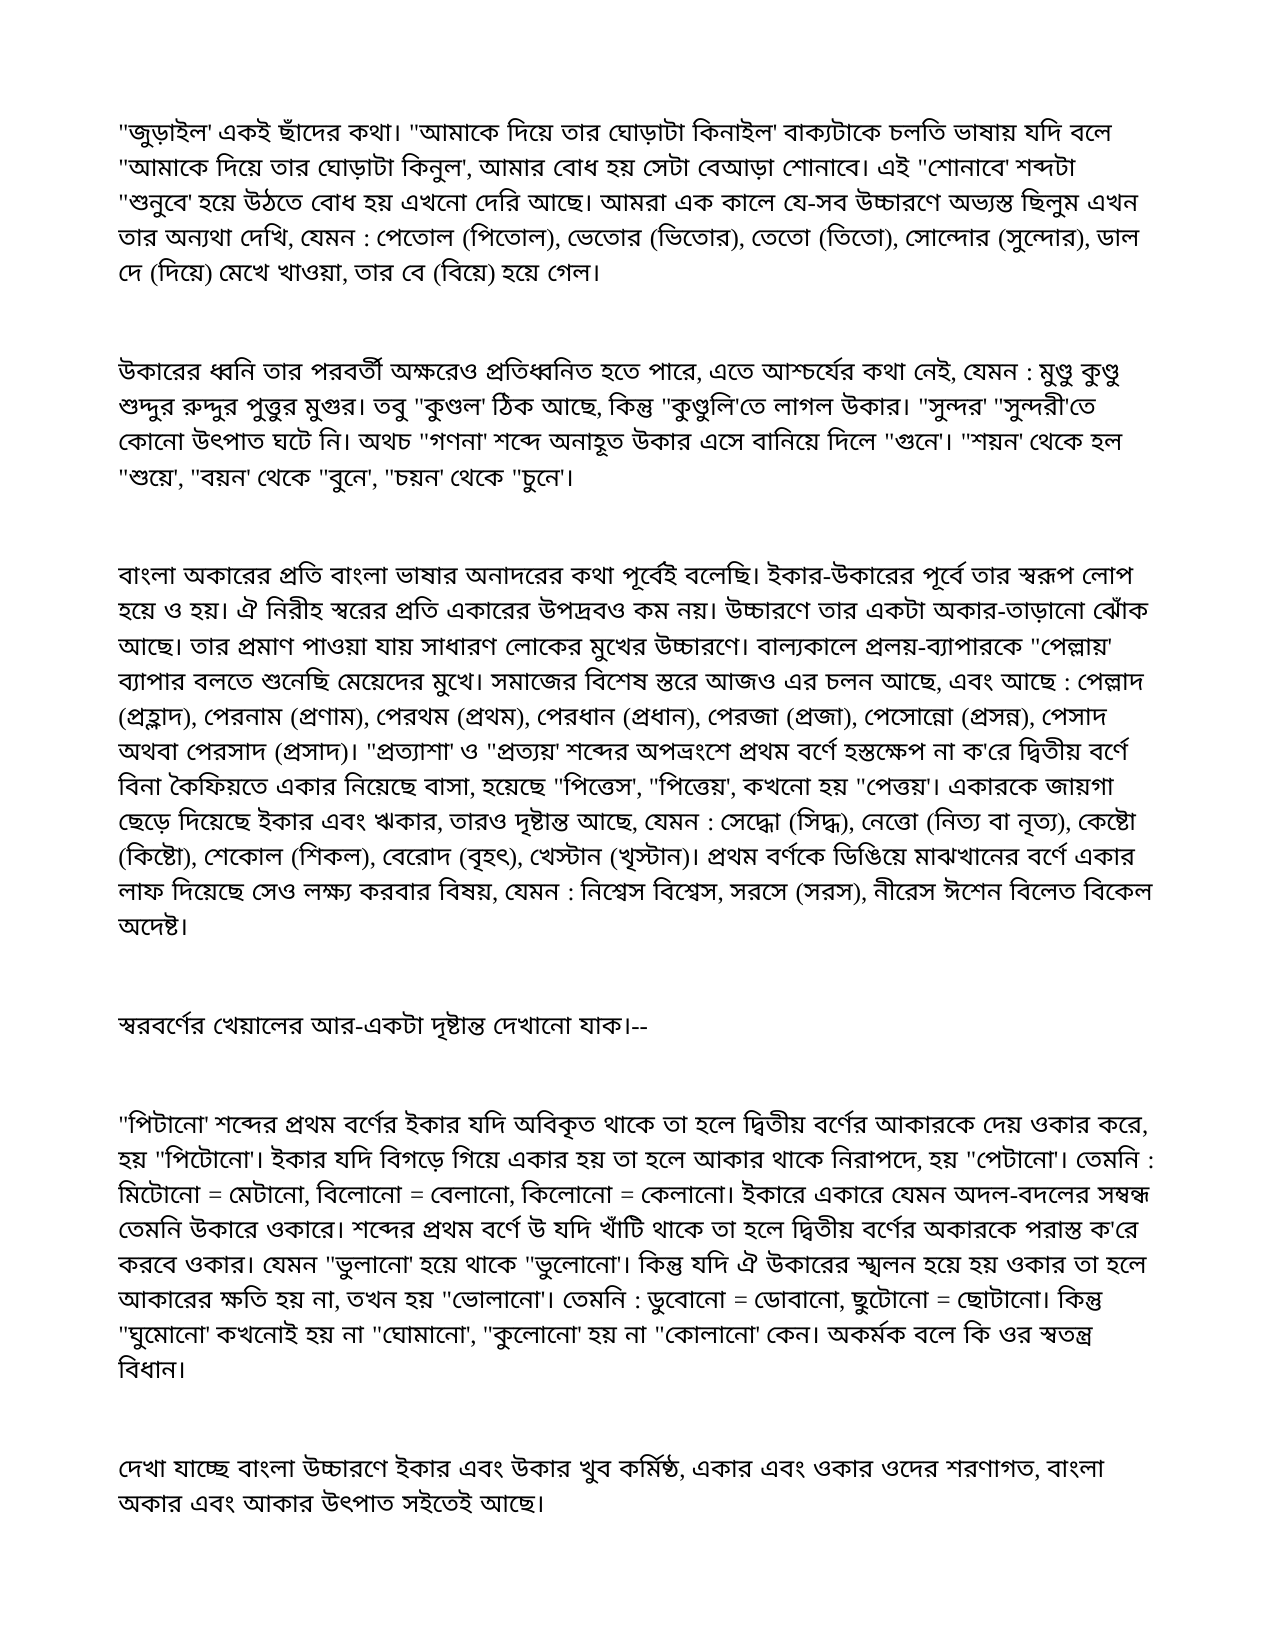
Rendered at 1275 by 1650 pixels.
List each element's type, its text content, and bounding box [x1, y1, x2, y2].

text বাংলা অকারের প্রতি বাংলা ভাষার অনাদরের কথা পূর্বেই বলেছি। ইকার-উকারের পূর্বে তার স্বরূপ লোপ হয়ে ও হয়। ঐ নিরীহ স্বরের প্রতি একারের উপদ্রবও কম নয়। উচ্চারণে তার একটা অকার-তাড়ানো ঝোঁক আছে। তার প্রমাণ পাওয়া যায় সাধারণ লোকের মুখের উচ্চারণে। বাল্যকালে প্রলয়-ব্যাপারকে "পেল্লায়' ব্যাপার বলতে শুনেছি মেয়েদের মুখে। সমাজের বিশেষ স্তরে আজও এর চলন আছে, এবং আছে : পেল্লাদ (প্রহ্লাদ), পেরনাম (প্রণাম), পেরথম (প্রথম), পেরধান (প্রধান), পেরজা (প্রজা), পেসোন্নো (প্রসন্ন), পেসাদ অথবা পেরসাদ (প্রসাদ)। "প্রত্যাশা' ও "প্রত্যয়' শব্দের অপভ্রংশে প্রথম বর্ণে হস্তক্ষেপ না ক'রে দ্বিতীয় বর্ণে বিনা কৈফিয়তে একার নিয়েছে বাসা, হয়েছে "পিত্তেস', "পিত্তেয়', কখনো হয় "পেত্তয়'। একারকে জায়গা ছেড়ে দিয়েছে ইকার এবং ঋকার, তারও দৃষ্টান্ত আছে, যেমন : সেদ্ধো (সিদ্ধ), নেত্তো (নিত্য বা নৃত্য), কেষ্টো (কিষ্টো), শেকোল (শিকল), বেরোদ (বৃহৎ), খেস্টান (খৃস্টান)। প্রথম বর্ণকে ডিঙিয়ে মাঝখানের বর্ণে একার লাফ দিয়েছে সেও লক্ষ্য করবার বিষয়, যেমন : নিশ্বেস বিশ্বেস, সরসে (সরস), নীরেস ঈশেন বিলেত বিকেল অদেষ্ট। [118, 561, 1157, 942]
text স্বরবর্ণের খেয়ালের আর-একটা দৃষ্টান্ত দেখানো যাক।-- [118, 1011, 456, 1040]
text উকারের ধ্বনি তার পরবর্তী অক্ষরেও প্রতিধ্বনিত হতে পারে, এতে আশ্চর্যের কথা নেই, যেমন : মুণ্ডু কুণ্ডু শুদ্দুর রুদ্দুর পুত্তুর মুগুর। তবু "কুণ্ডল' ঠিক আছে, কিন্তু "কুণ্ডুলি'তে লাগল উকার। "সুন্দর' "সুন্দরী'তে কোনো উৎপাত ঘটে নি। অথচ "গণনা' শব্দে অনাহূত উকার এসে বানিয়ে দিলে "গুনে'। "শয়ন' থেকে হল "শুয়ে', "বয়ন' থেকে "বুনে', "চয়ন' থেকে "চুনে'। [118, 357, 1157, 492]
text দেখা যাচ্ছে বাংলা উচ্চারণে ইকার এবং উকার খুব কর্মিষ্ঠ, একার এবং ওকার ওদের শরণাগত, বাংলা অকার এবং আকার উৎপাত সইতেই আছে। [118, 1454, 1157, 1518]
text স্বরবর্ণের খেয়ালের আর-একটা দৃষ্টান্ত দেখানো যাক।-- [435, 1011, 1157, 1040]
text "জুড়াইল' একই ছাঁদের কথা। "আমাকে দিয়ে তার ঘোড়াটা কিনাইল' বাক্যটাকে চলতি ভাষায় যদি বলে "আমাকে দিয়ে তার ঘোড়াটা কিনুল', আমার বোধ হয় সেটা বেআড়া শোনাবে। এই "শোনাবে' শব্দটা "শুনুবে' হয়ে উঠতে বোধ হয় এখনো দেরি আছে। আমরা এক কালে যে-সব উচ্চারণে অভ্যস্ত ছিলুম এখন তার অন্যথা দেখি, যেমন : পেতোল (পিতোল), ভেতোর (ভিতোর), তেতো (তিতো), সোন্দোর (সুন্দোর), ডাল দে (দিয়ে) মেখে খাওয়া, তার বে (বিয়ে) হয়ে গেল। [118, 118, 1157, 288]
text "পিটানো' শব্দের প্রথম বর্ণের ইকার যদি অবিকৃত থাকে তা হলে দ্বিতীয় বর্ণের আকারকে দেয় ওকার করে, হয় "পিটোনো'। ইকার যদি বিগড়ে গিয়ে একার হয় তা হলে আকার থাকে নিরাপদে, হয় "পেটানো'। তেমনি : মিটোনো = মেটানো, বিলোনো = বেলানো, কিলোনো = কেলানো। ইকারে একারে যেমন অদল-বদলের সম্বন্ধ তেমনি উকারে ওকারে। শব্দের প্রথম বর্ণে উ যদি খাঁটি থাকে তা হলে দ্বিতীয় বর্ণের অকারকে পরাস্ত ক'রে করবে ওকার। যেমন "ভুলানো' হয়ে থাকে "ভুলোনো'। কিন্তু যদি ঐ উকারের স্খলন হয়ে হয় ওকার তা হলে আকারের ক্ষতি হয় না, তখন হয় "ভোলানো'। তেমনি : ডুবোনো = ডোবানো, ছুটোনো = ছোটানো। কিন্তু "ঘুমোনো' কখনোই হয় না "ঘোমানো', "কুলোনো' হয় না "কোলানো' কেন। অকর্মক বলে কি ওর স্বতন্ত্র বিধান। [118, 1110, 1157, 1385]
